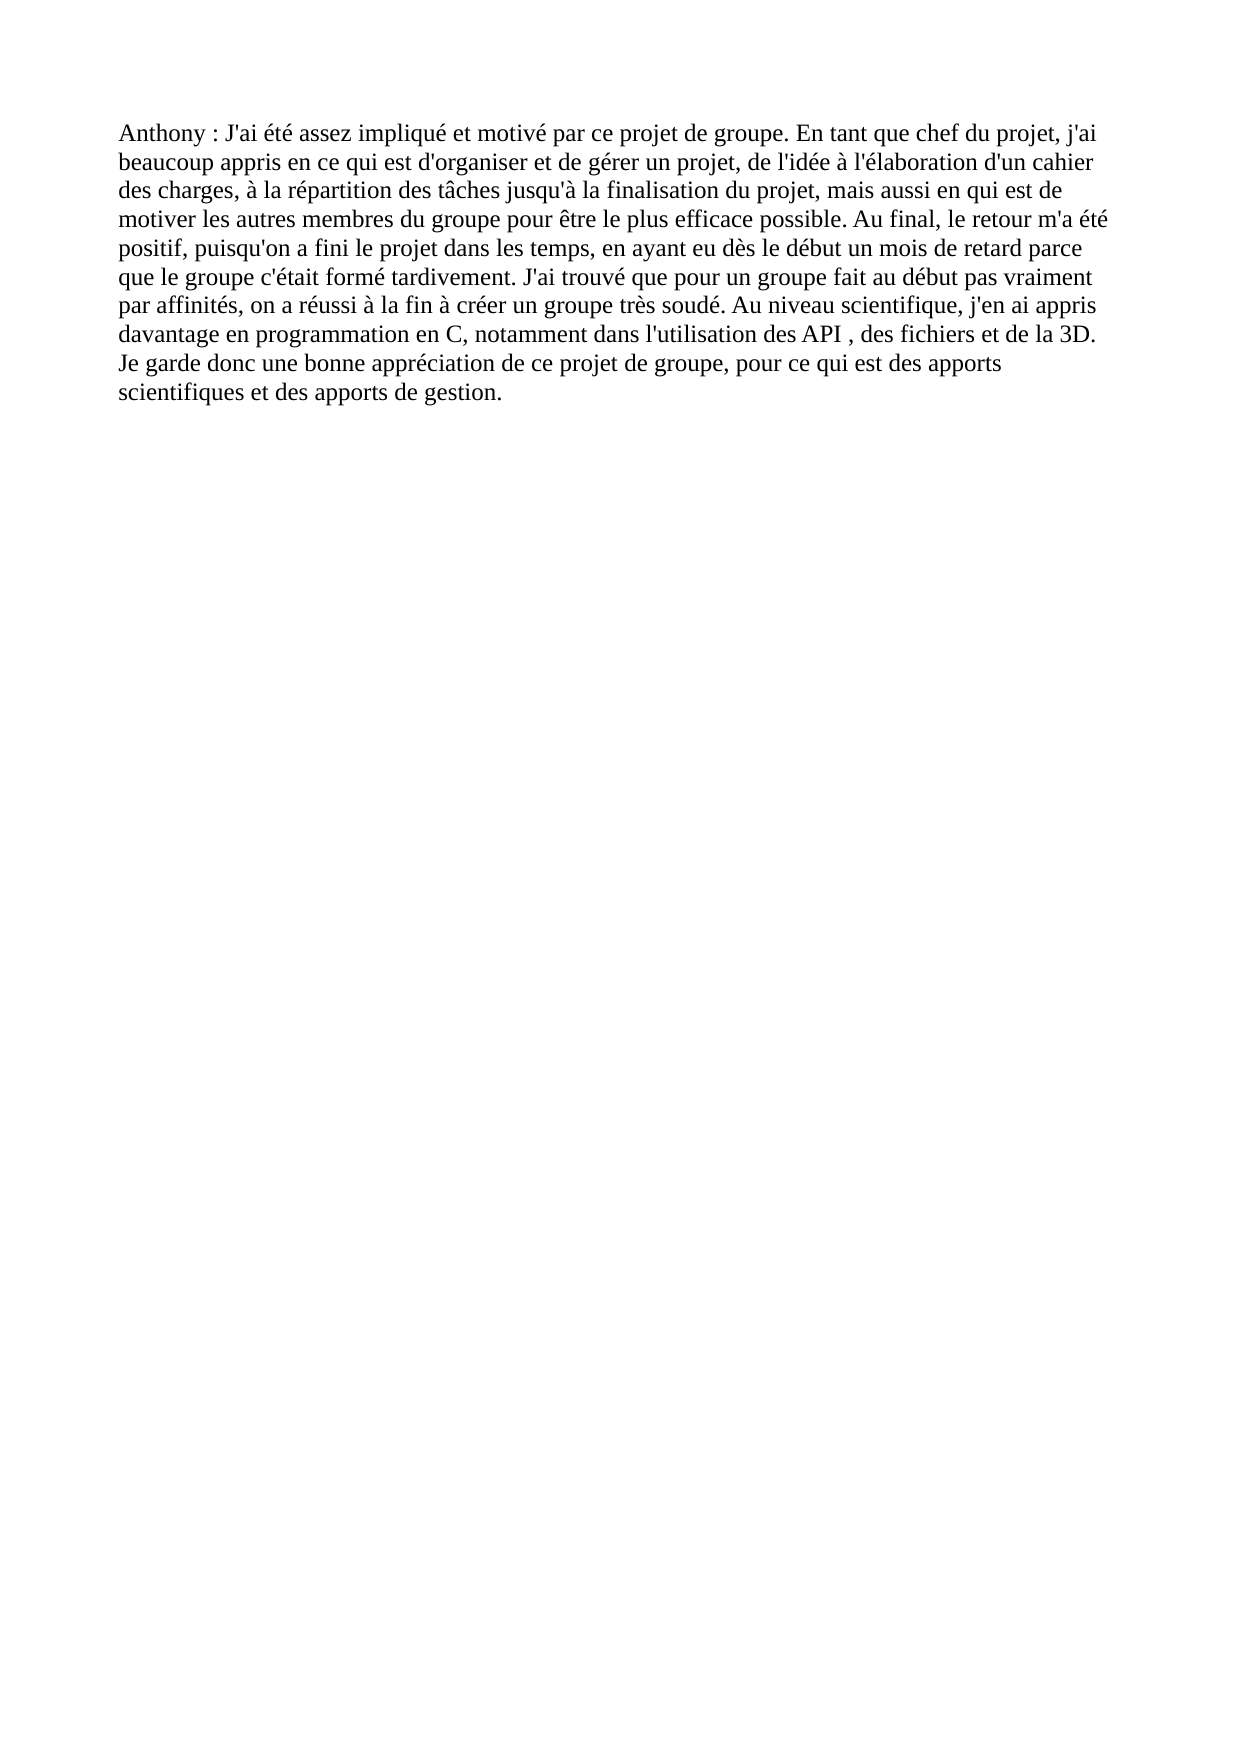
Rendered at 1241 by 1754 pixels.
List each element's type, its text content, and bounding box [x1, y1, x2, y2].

text Anthony : J'ai été assez impliqué et motivé par ce projet de groupe. En tant que chef du projet, j'ai beaucoup appris en ce qui est d'organiser et de gérer un projet, de l'idée à l'élaboration d'un cahier des charges, à la répartition des tâches jusqu'à la finalisation du projet, mais aussi en qui est de motiver les autres membres du groupe pour être le plus efficace possible. Au final, le retour m'a été positif, puisqu'on a fini le projet dans les temps, en ayant eu dès le début un mois de retard parce que le groupe c'était formé tardivement. J'ai trouvé que pour un groupe fait au début pas vraiment par affinités, on a réussi à la fin à créer un groupe très soudé. Au niveau scientifique, j'en ai appris davantage en programmation en C, notamment dans l'utilisation des API , des fichiers et de la 3D. Je garde donc une bonne appréciation de ce projet de groupe, pour ce qui est des apports scientifiques et des apports de gestion. [118, 118, 1122, 406]
